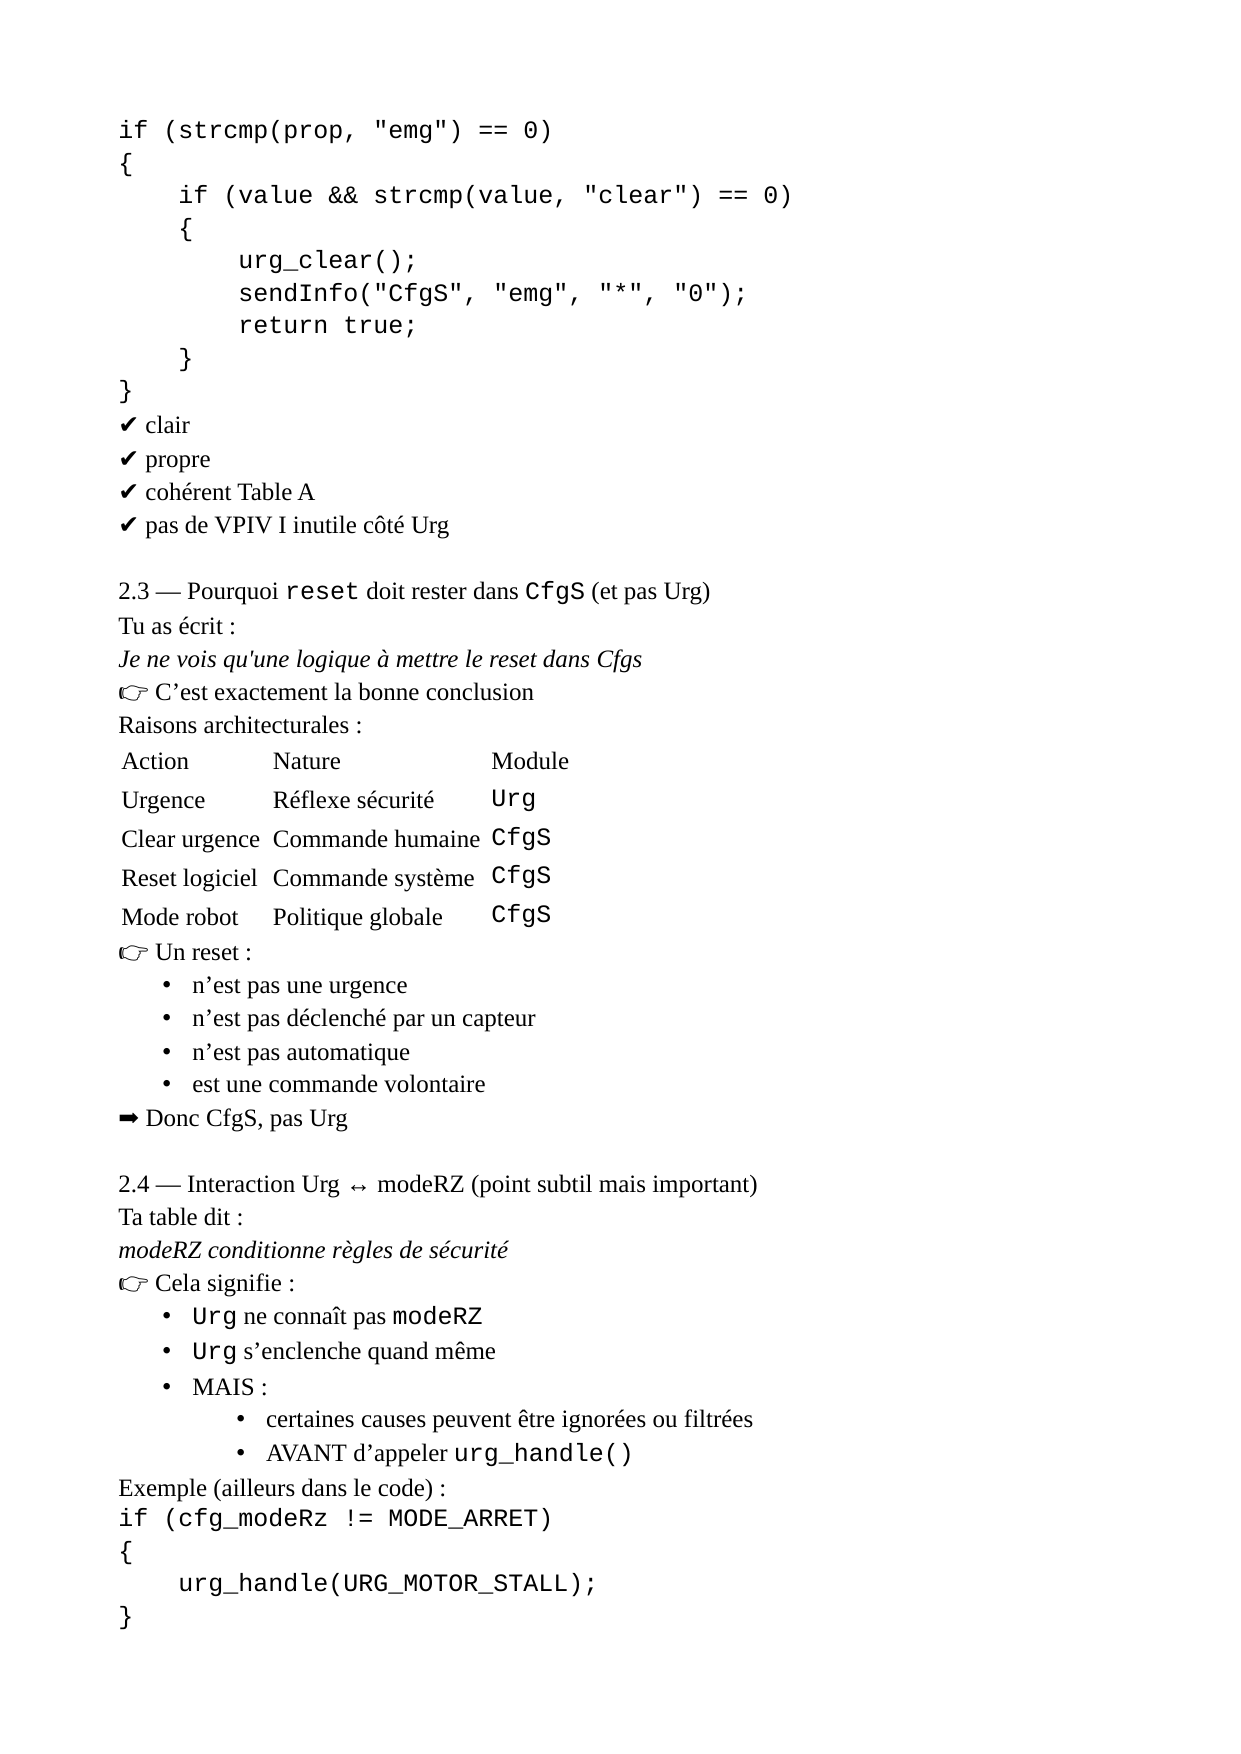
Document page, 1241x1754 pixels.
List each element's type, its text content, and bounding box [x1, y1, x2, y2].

text 2.4 — Interaction Urg ↔ modeRZ (point subtil mais important) [118, 1169, 1122, 1197]
text ➡️ Donc CfgS, pas Urg [118, 1103, 1122, 1131]
text if (value && strcmp(value, "clear") == 0) [118, 183, 1122, 211]
list est une commande volontaire [162, 1069, 1122, 1098]
table_cell CfgS [488, 899, 586, 937]
table_cell Réflexe sécurité [270, 782, 488, 821]
table_header Nature [270, 743, 488, 782]
text 2.3 — Pourquoi reset doit rester dans CfgS (et pas Urg) [118, 576, 1122, 607]
text 👉 C’est exactement la bonne conclusion [118, 677, 1122, 706]
text { [118, 216, 1122, 244]
list MAIS : [162, 1372, 1122, 1400]
text 👉 Un reset : [118, 937, 1122, 966]
list n’est pas déclenché par un capteur [162, 1003, 1122, 1032]
text Je ne vois qu'une logique à mettre le reset dans Cfgs [118, 644, 1122, 673]
text { [118, 151, 1122, 179]
text } [118, 378, 1122, 406]
text return true; [118, 313, 1122, 341]
list n’est pas une urgence [162, 971, 1122, 999]
table_header Module [488, 743, 586, 782]
text Tu as écrit : [118, 611, 1122, 640]
table_cell Clear urgence [118, 821, 270, 860]
text Ta table dit : [118, 1202, 1122, 1230]
text Raisons architecturales : [118, 710, 1122, 739]
table_cell Mode robot [118, 899, 270, 937]
list n’est pas automatique [162, 1037, 1122, 1065]
list Urg s’enclenche quand même [162, 1336, 1122, 1367]
text if (strcmp(prop, "emg") == 0) [118, 118, 1122, 146]
text urg_handle(URG_MOTOR_STALL); [118, 1571, 1122, 1599]
table_header Action [118, 743, 270, 782]
text if (cfg_modeRz != MODE_ARRET) [118, 1506, 1122, 1534]
text sendInfo("CfgS", "emg", "*", "0"); [118, 281, 1122, 309]
text urg_clear(); [118, 248, 1122, 276]
text } [118, 1603, 1122, 1632]
text ✔️ clair ✔️ propre ✔️ cohérent Table A ✔️ pas de VPIV I inutile côté Urg [118, 411, 1122, 538]
list AVANT d’appeler urg_handle() [236, 1438, 1122, 1468]
text modeRZ conditionne règles de sécurité [118, 1235, 1122, 1263]
table_cell CfgS [488, 821, 586, 860]
text } [118, 346, 1122, 374]
text 👉 Cela signifie : [118, 1268, 1122, 1296]
table_cell Commande humaine [270, 821, 488, 860]
table_cell Reset logiciel [118, 860, 270, 899]
text { [118, 1538, 1122, 1567]
list certaines causes peuvent être ignorées ou filtrées [236, 1404, 1122, 1433]
table_cell CfgS [488, 860, 586, 899]
table_cell Commande système [270, 860, 488, 899]
table_cell Urgence [118, 782, 270, 821]
table_cell Urg [488, 782, 586, 821]
list Urg ne connaît pas modeRZ [162, 1301, 1122, 1332]
text Exemple (ailleurs dans le code) : [118, 1473, 1122, 1502]
table_cell Politique globale [270, 899, 488, 937]
